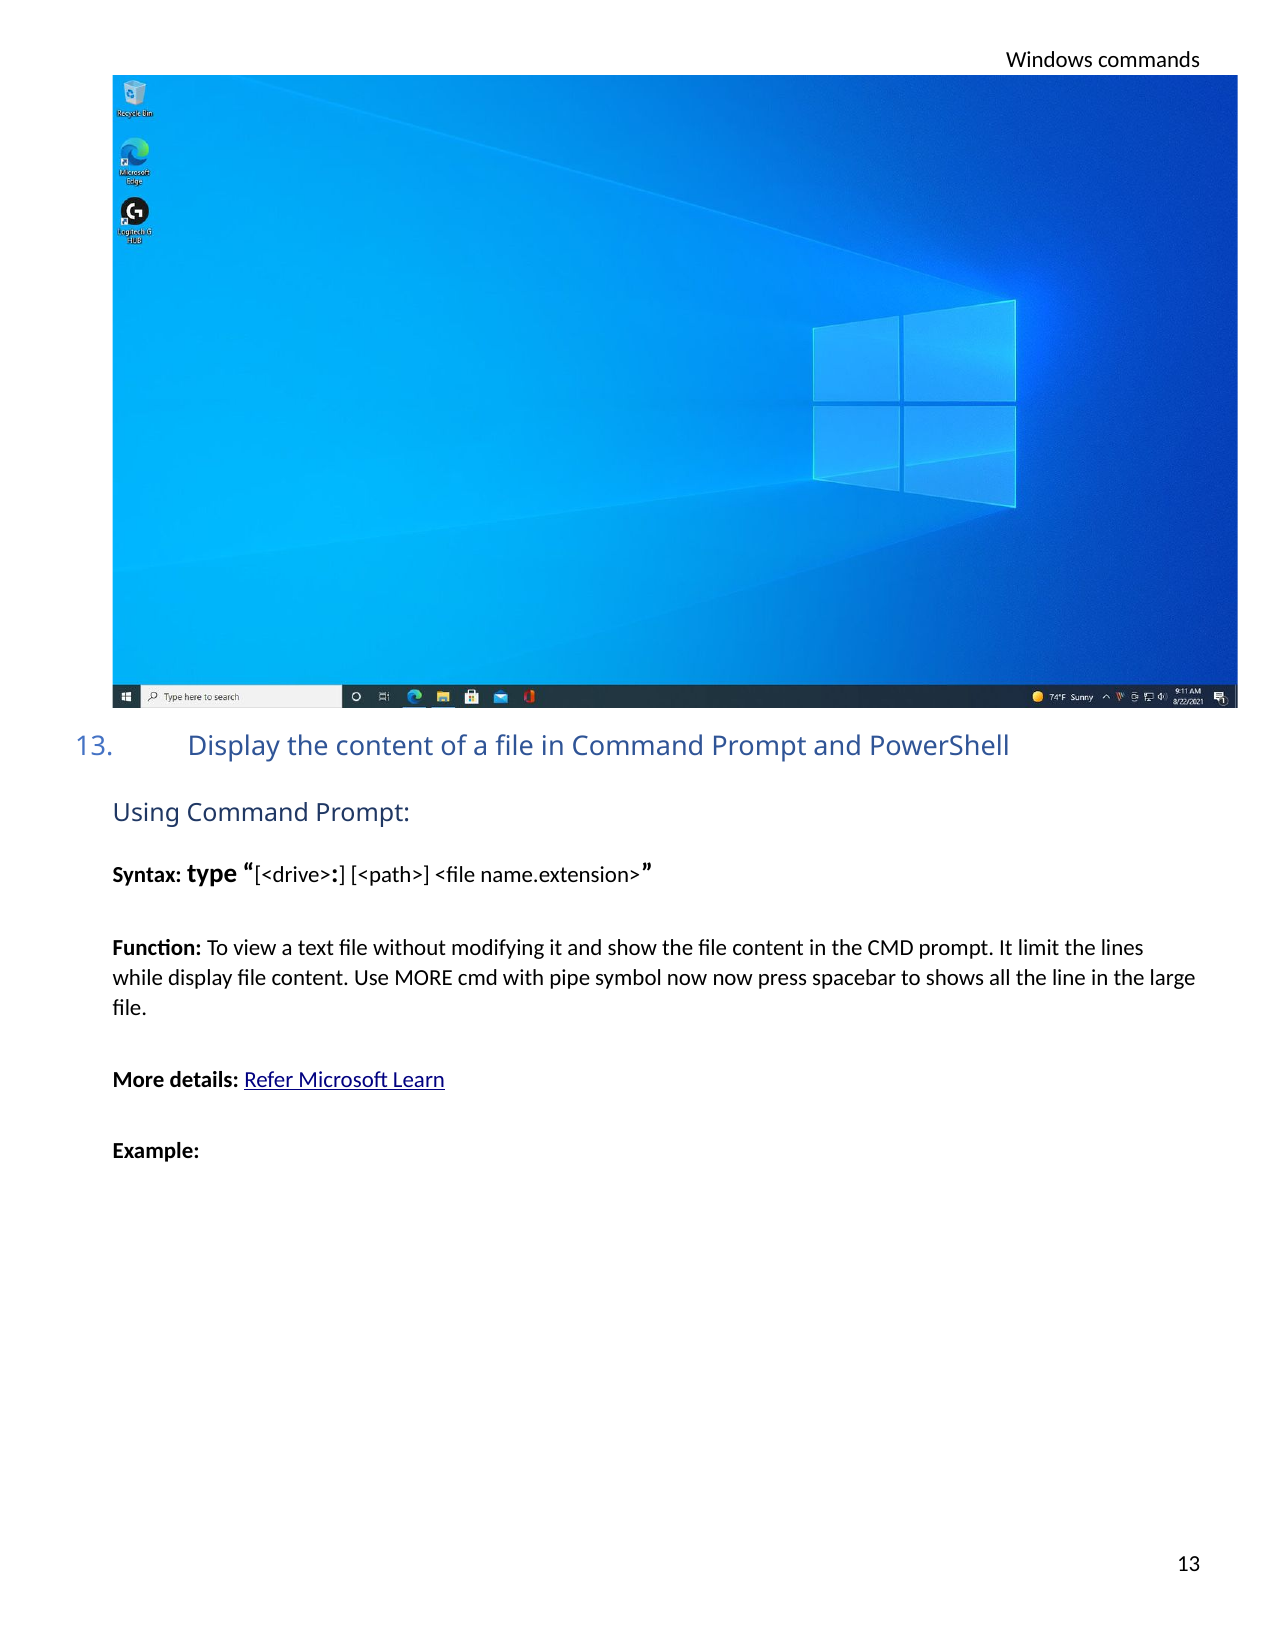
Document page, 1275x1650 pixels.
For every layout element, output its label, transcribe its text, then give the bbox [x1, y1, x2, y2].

text Function: To view a text file without modifying it and show the file content in the CMD prompt. It limit the lines while display file content. Use MORE cmd with pipe symbol now now press spacebar to shows all the line in the large file. [112, 933, 1200, 1021]
text Syntax: type “[<drive>:] [<path>] <file name.extension>” [75, 856, 1200, 889]
text More details: Refer Microsoft Learn [75, 1065, 1200, 1093]
subtitle Display the content of a file in Command Prompt and PowerShell [75, 727, 1200, 763]
subtitle Using Command Prompt: [75, 795, 1200, 829]
text Example: [75, 1136, 1200, 1164]
